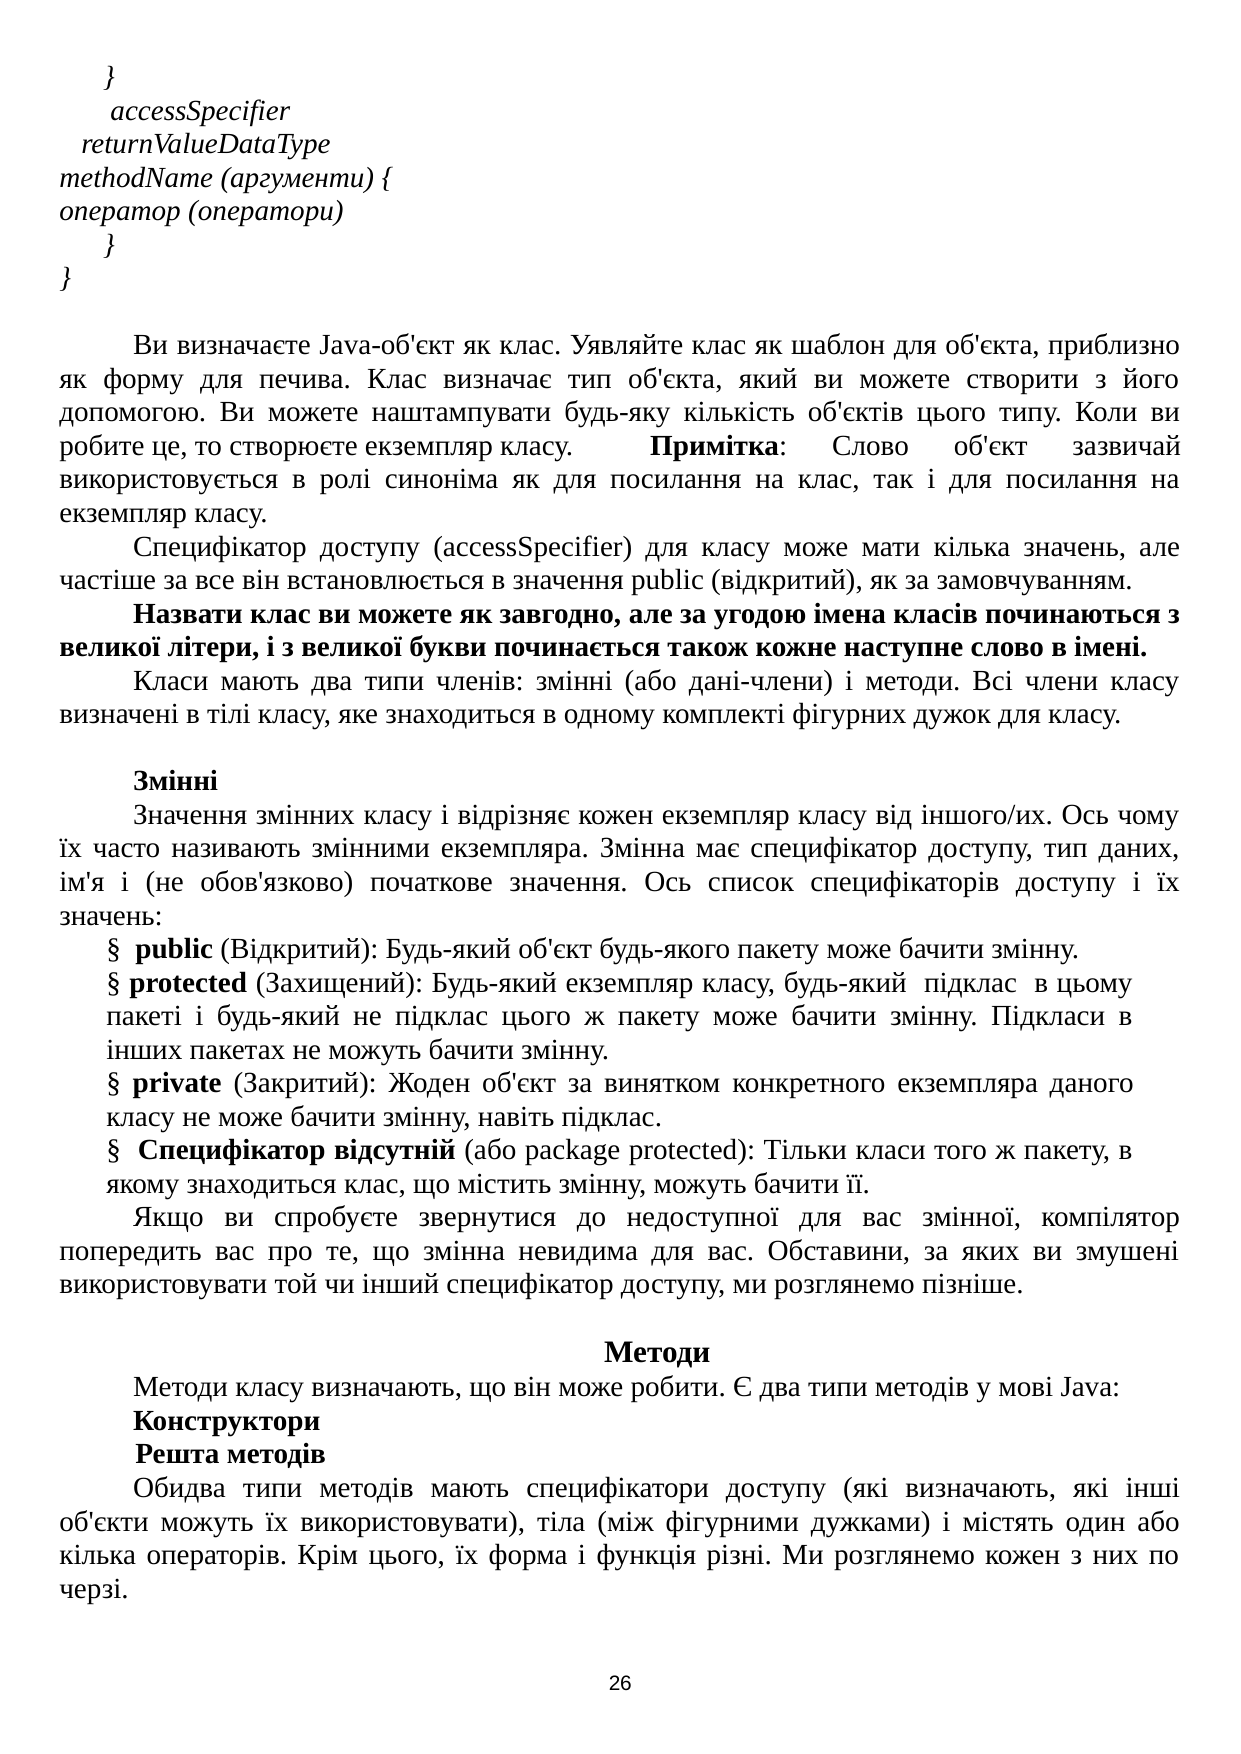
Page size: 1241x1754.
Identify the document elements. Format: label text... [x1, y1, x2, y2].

text } [59, 227, 1181, 260]
text Класи мають два типи членів: змінні (або дані-члени) і методи. Всі члени класу визначені в тілі класу, яке знаходиться в одному комплекті фігурних дужок для класу. [59, 663, 1181, 730]
text Решта методів [106, 1437, 1134, 1470]
text } [59, 260, 1181, 294]
text § private (Закритий): Жоден об'єкт за винятком конкретного екземпляра даного класу не може бачити змінну, навіть підклас. [106, 1065, 1134, 1132]
text Методи [59, 1334, 1181, 1369]
text accessSpecifier [59, 93, 1181, 126]
text } [59, 59, 1181, 93]
text Методи класу визначають, що він може робити. Є два типи методів у мові Java: [59, 1369, 1181, 1403]
text Значення змінних класу і відрізняє кожен екземпляр класу від іншого/их. Ось чому їх часто називають змінними екземпляра. Змінна має специфікатор доступу, тип даних, ім'я і (не обов'язково) початкове значення. Ось список специфікаторів доступу і їх значень: [59, 797, 1181, 931]
text § protected (Захищений): Будь-який екземпляр класу, будь-який підклас в цьому пакеті і будь-який не підклас цього ж пакету може бачити змінну. Підкласи в інших пакетах не можуть бачити змінну. [106, 965, 1134, 1065]
text Ви визначаєте Java-об'єкт як клас. Уявляйте клас як шаблон для об'єкта, приблизно як форму для печива. Клас визначає тип об'єкта, який ви можете створити з його допомогою. Ви можете наштампувати будь-яку кількість об'єктів цього типу. Коли ви робите це, то створюєте екземпляр класу. Примітка: Слово об'єкт зазвичай використовується в ролі синоніма як для посилання на клас, так і для посилання на екземпляр класу. [59, 327, 1181, 529]
text Обидва типи методів мають специфікатори доступу (які визначають, які інші об'єкти можуть їх використовувати), тіла (між фігурними дужками) і містять один або кілька операторів. Крім цього, їх форма і функція різні. Ми розглянемо кожен з них по черзі. [59, 1470, 1181, 1604]
text returnValueDataType [59, 126, 1181, 160]
text Назвати клас ви можете як завгодно, але за угодою імена класів починаються з великої літери, і з великої букви починається також кожне наступне слово в імені. [59, 596, 1181, 663]
text Специфікатор доступу (accessSpecifier) для класу може мати кілька значень, але частіше за все він встановлюється в значення public (відкритий), як за замовчуванням. [59, 529, 1181, 596]
text Змінні [59, 763, 1181, 797]
text § public (Відкритий): Будь-який об'єкт будь-якого пакету може бачити змінну. [106, 931, 1134, 965]
text Якщо ви спробуєте звернутися до недоступної для вас змінної, компілятор попередить вас про те, що змінна невидима для вас. Обставини, за яких ви змушені використовувати той чи інший специфікатор доступу, ми розглянемо пізніше. [59, 1199, 1181, 1300]
text Конструктори [59, 1403, 1181, 1437]
text methodName (аргументи) { [59, 160, 1181, 193]
text § Специфікатор відсутній (або package protected): Тільки класи того ж пакету, в якому знаходиться клас, що містить змінну, можуть бачити її. [106, 1132, 1134, 1199]
text оператор (оператори) [59, 193, 1181, 227]
